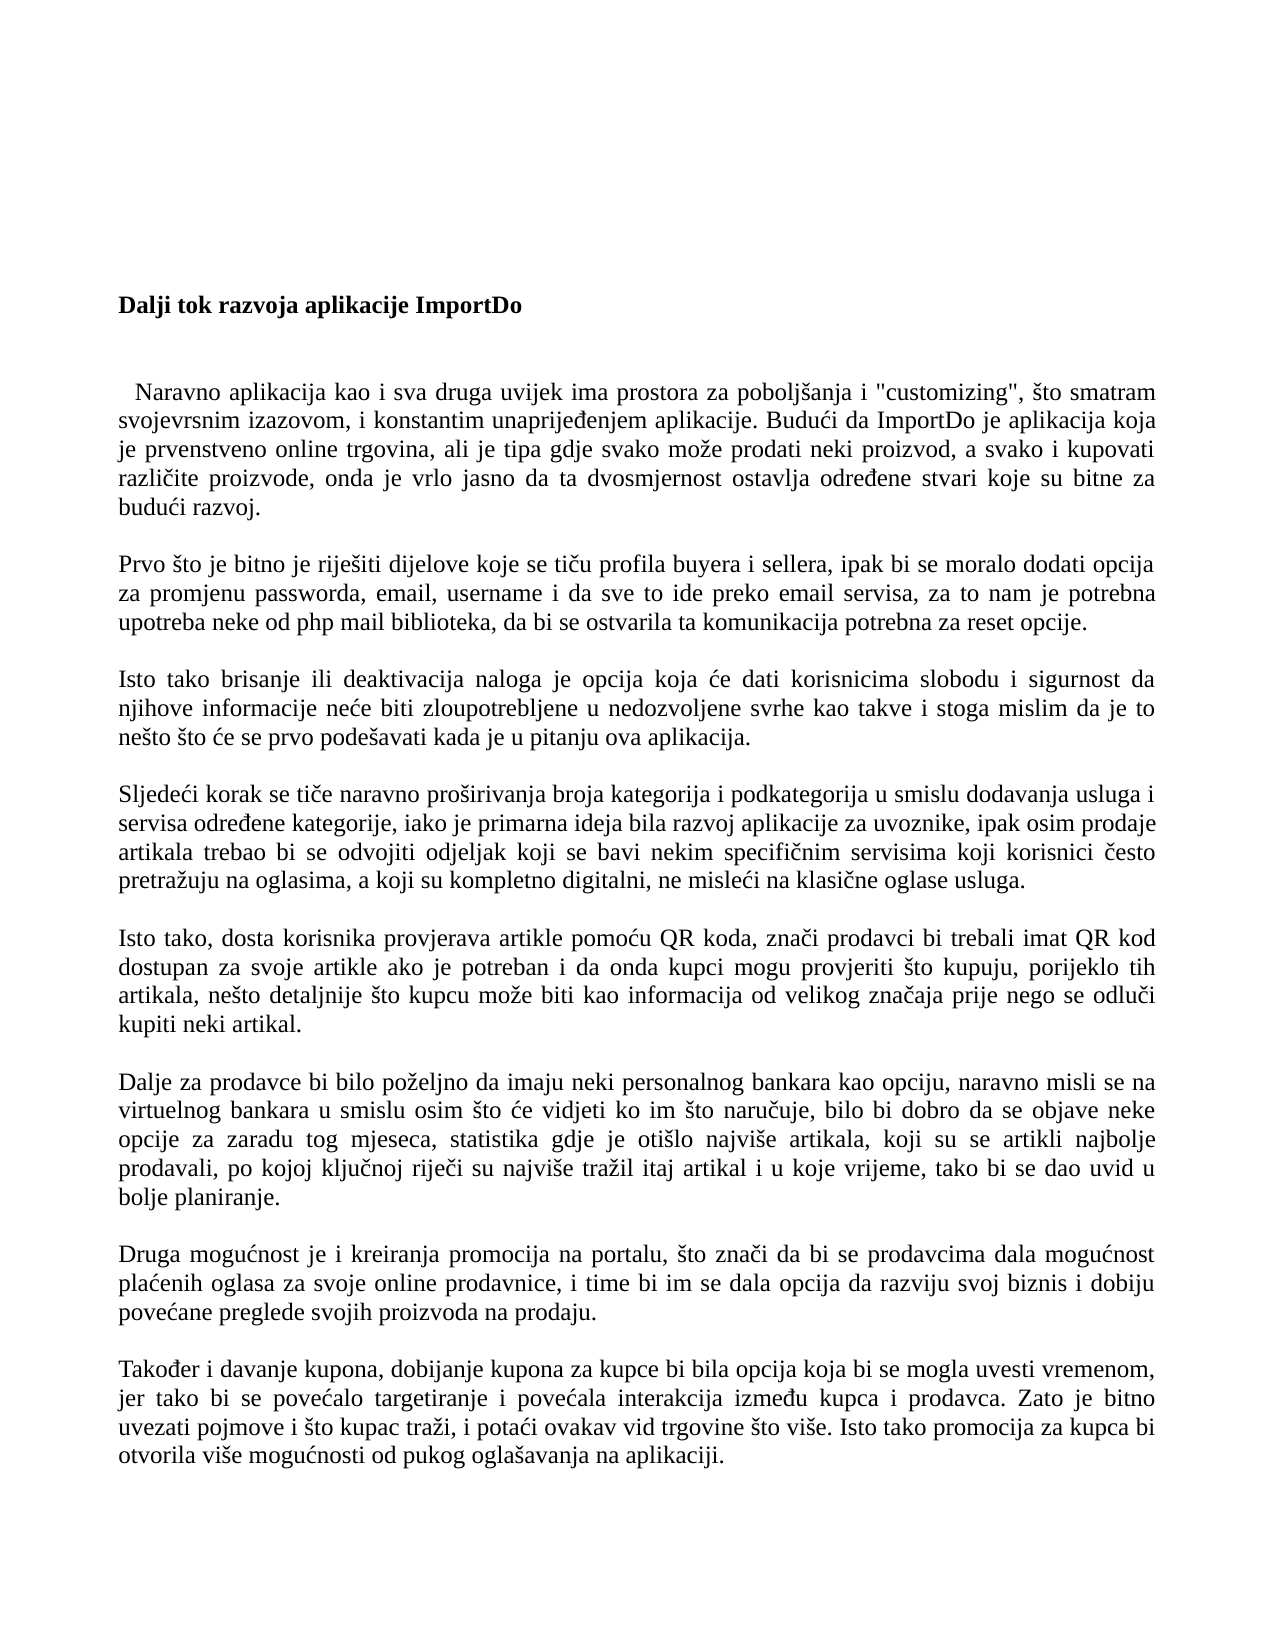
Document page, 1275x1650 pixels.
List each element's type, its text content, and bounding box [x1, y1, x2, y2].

text Sljedeći korak se tiče naravno proširivanja broja kategorija i podkategorija u smislu dodavanja usluga i servisa određene kategorije, iako je primarna ideja bila razvoj aplikacije za uvoznike, ipak osim prodaje artikala trebao bi se odvojiti odjeljak koji se bavi nekim specifičnim servisima koji korisnici često pretražuju na oglasima, a koji su kompletno digitalni, ne misleći na klasične oglase usluga. [118, 779, 1157, 894]
text Također i davanje kupona, dobijanje kupona za kupce bi bila opcija koja bi se mogla uvesti vremenom, jer tako bi se povećalo targetiranje i povećala interakcija između kupca i prodavca. Zato je bitno uvezati pojmove i što kupac traži, i potaći ovakav vid trgovine što više. Isto tako promocija za kupca bi otvorila više mogućnosti od pukog oglašavanja na aplikaciji. [118, 1354, 1157, 1469]
text Druga mogućnost je i kreiranja promocija na portalu, što znači da bi se prodavcima dala mogućnost plaćenih oglasa za svoje online prodavnice, i time bi im se dala opcija da razviju svoj biznis i dobiju povećane preglede svojih proizvoda na prodaju. [118, 1239, 1157, 1326]
text Dalji tok razvoja aplikacije ImportDo [118, 291, 1157, 319]
text Naravno aplikacija kao i sva druga uvijek ima prostora za poboljšanja i "customizing", što smatram svojevrsnim izazovom, i konstantim unaprijeđenjem aplikacije. Budući da ImportDo je aplikacija koja je prvenstveno online trgovina, ali je tipa gdje svako može prodati neki proizvod, a svako i kupovati različite proizvode, onda je vrlo jasno da ta dvosmjernost ostavlja određene stvari koje su bitne za budući razvoj. [118, 377, 1157, 521]
text Isto tako brisanje ili deaktivacija naloga je opcija koja će dati korisnicima slobodu i sigurnost da njihove informacije neće biti zloupotrebljene u nedozvoljene svrhe kao takve i stoga mislim da je to nešto što će se prvo podešavati kada je u pitanju ova aplikacija. [118, 664, 1157, 751]
text Prvo što je bitno je riješiti dijelove koje se tiču profila buyera i sellera, ipak bi se moralo dodati opcija za promjenu passworda, email, username i da sve to ide preko email servisa, za to nam je potrebna upotreba neke od php mail biblioteka, da bi se ostvarila ta komunikacija potrebna za reset opcije. [118, 549, 1157, 636]
text Dalje za prodavce bi bilo poželjno da imaju neki personalnog bankara kao opciju, naravno misli se na virtuelnog bankara u smislu osim što će vidjeti ko im što naručuje, bilo bi dobro da se objave neke opcije za zaradu tog mjeseca, statistika gdje je otišlo najviše artikala, koji su se artikli najbolje prodavali, po kojoj ključnoj riječi su najviše tražil itaj artikal i u koje vrijeme, tako bi se dao uvid u bolje planiranje. [118, 1067, 1157, 1211]
text Isto tako, dosta korisnika provjerava artikle pomoću QR koda, znači prodavci bi trebali imat QR kod dostupan za svoje artikle ako je potreban i da onda kupci mogu provjeriti što kupuju, porijeklo tih artikala, nešto detaljnije što kupcu može biti kao informacija od velikog značaja prije nego se odluči kupiti neki artikal. [118, 923, 1157, 1038]
